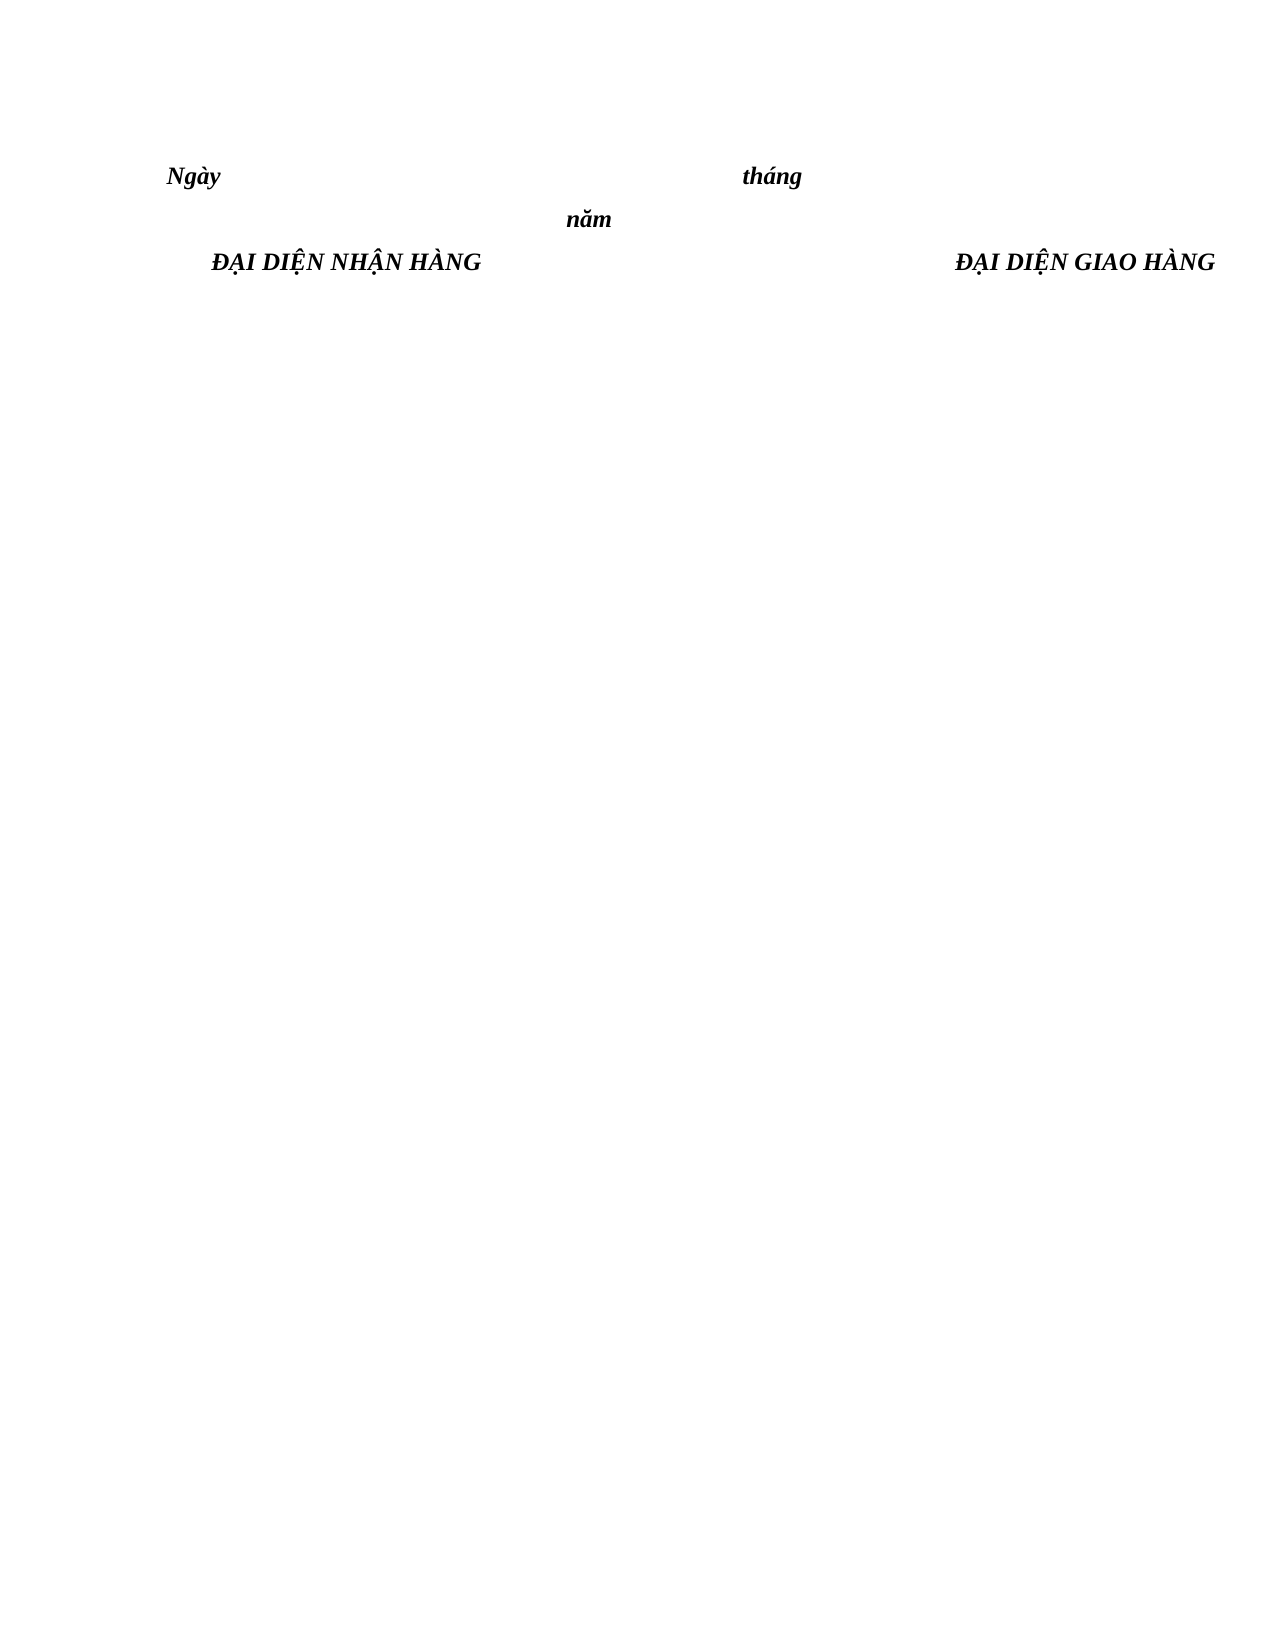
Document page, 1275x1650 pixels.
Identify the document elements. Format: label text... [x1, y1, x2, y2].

text ĐẠI DIỆN NHẬN HÀNG ĐẠI DIỆN GIAO HÀNG [47, 247, 1275, 276]
text Ngày <get_date(get_picking()[0].ngay_gui)['day']> tháng <get_date(get_picking()[0].ngay_gui)['month']> năm <get_date(get_picking()[0].ngay_gui)['year']> [47, 161, 1230, 233]
